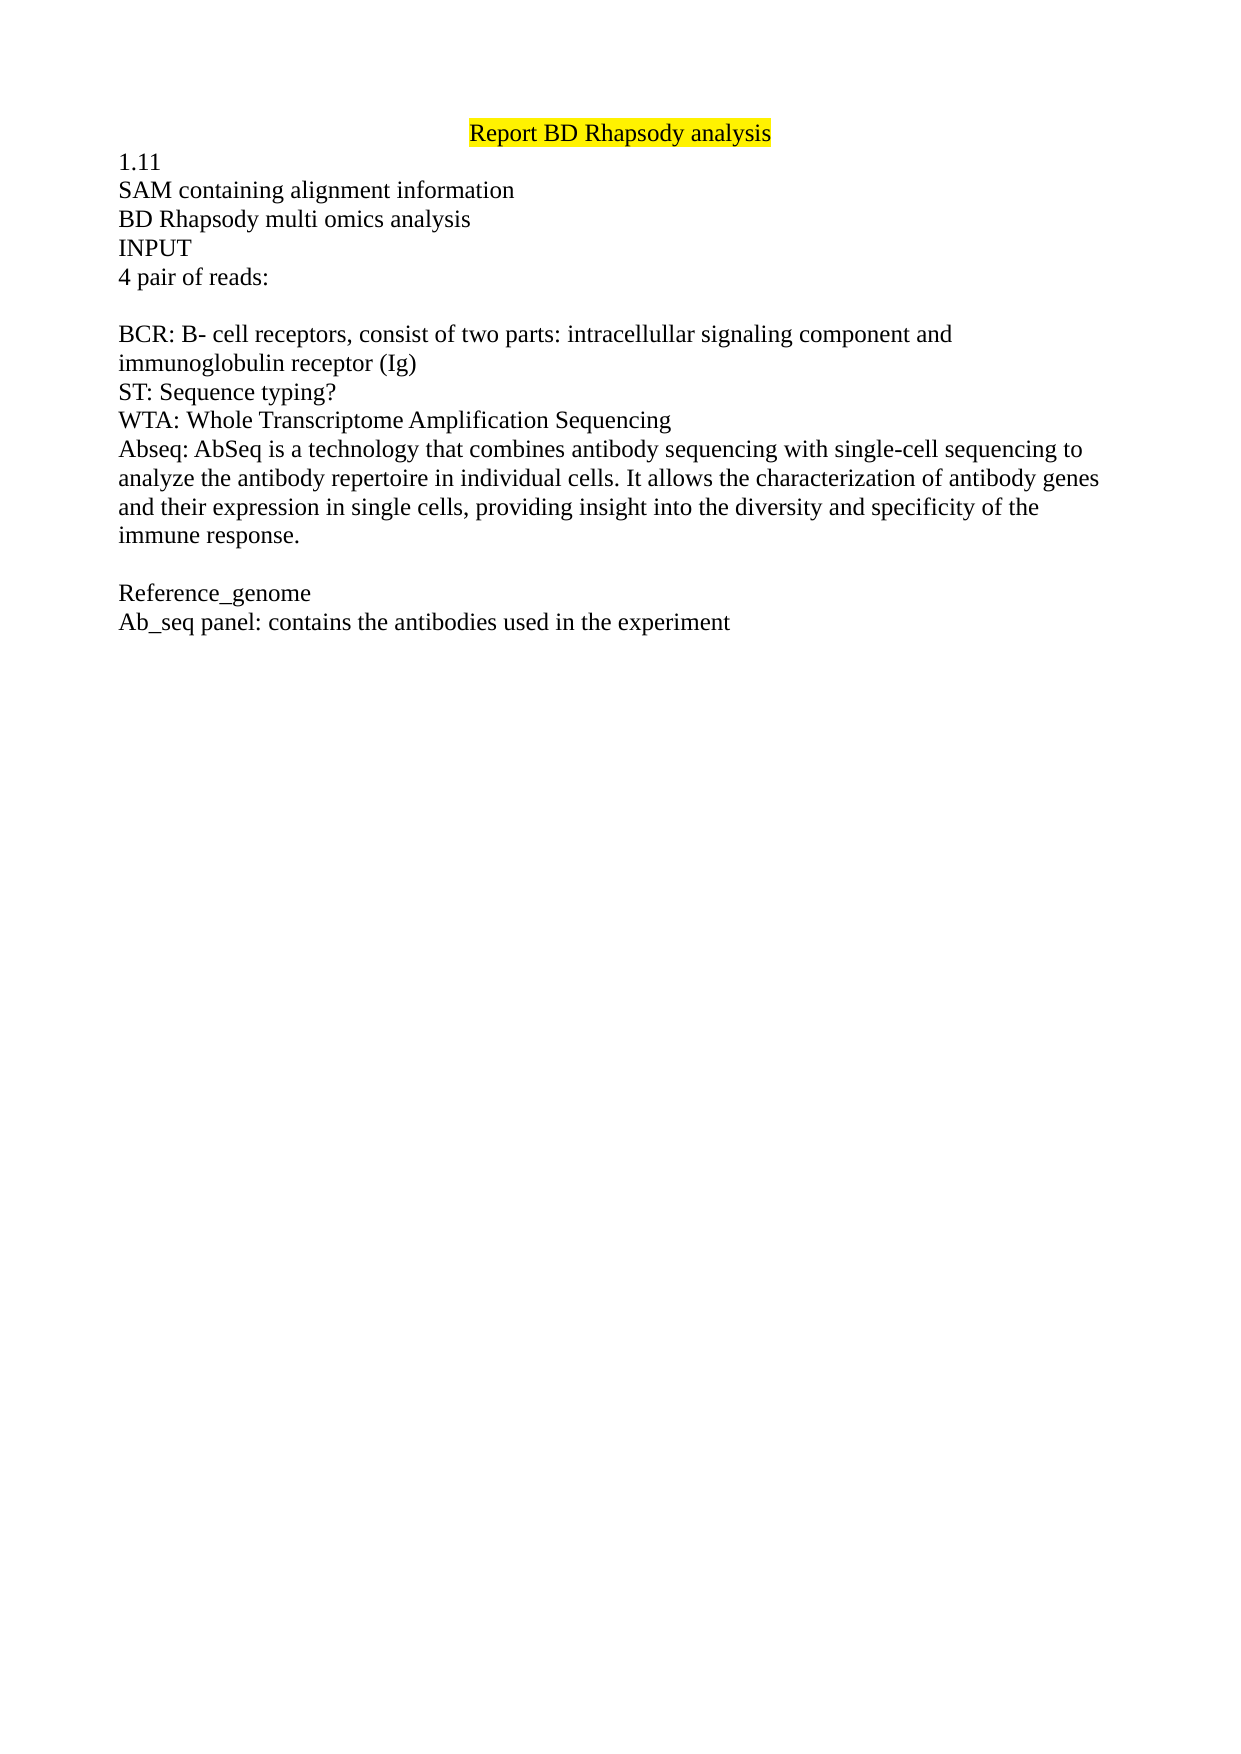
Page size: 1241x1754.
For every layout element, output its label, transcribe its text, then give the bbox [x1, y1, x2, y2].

text Abseq: AbSeq is a technology that combines antibody sequencing with single-cell sequencing to analyze the antibody repertoire in individual cells. It allows the characterization of antibody genes and their expression in single cells, providing insight into the diversity and specificity of the immune response. [118, 434, 1122, 549]
text Report BD Rhapsody analysis [118, 118, 1122, 147]
text BD Rhapsody multi omics analysis [118, 204, 1122, 233]
text BCR: B- cell receptors, consist of two parts: intracellullar signaling component and immunoglobulin receptor (Ig) [118, 319, 1122, 377]
text WTA: Whole Transcriptome Amplification Sequencing [118, 406, 1122, 434]
text Reference_genome [118, 578, 1122, 607]
text 1.11 [118, 147, 1122, 176]
text INPUT [118, 233, 1122, 262]
text 4 pair of reads: [118, 262, 1122, 291]
text Ab_seq panel: contains the antibodies used in the experiment [118, 607, 1122, 636]
text ST: Sequence typing? [118, 377, 1122, 406]
text SAM containing alignment information [118, 176, 1122, 204]
